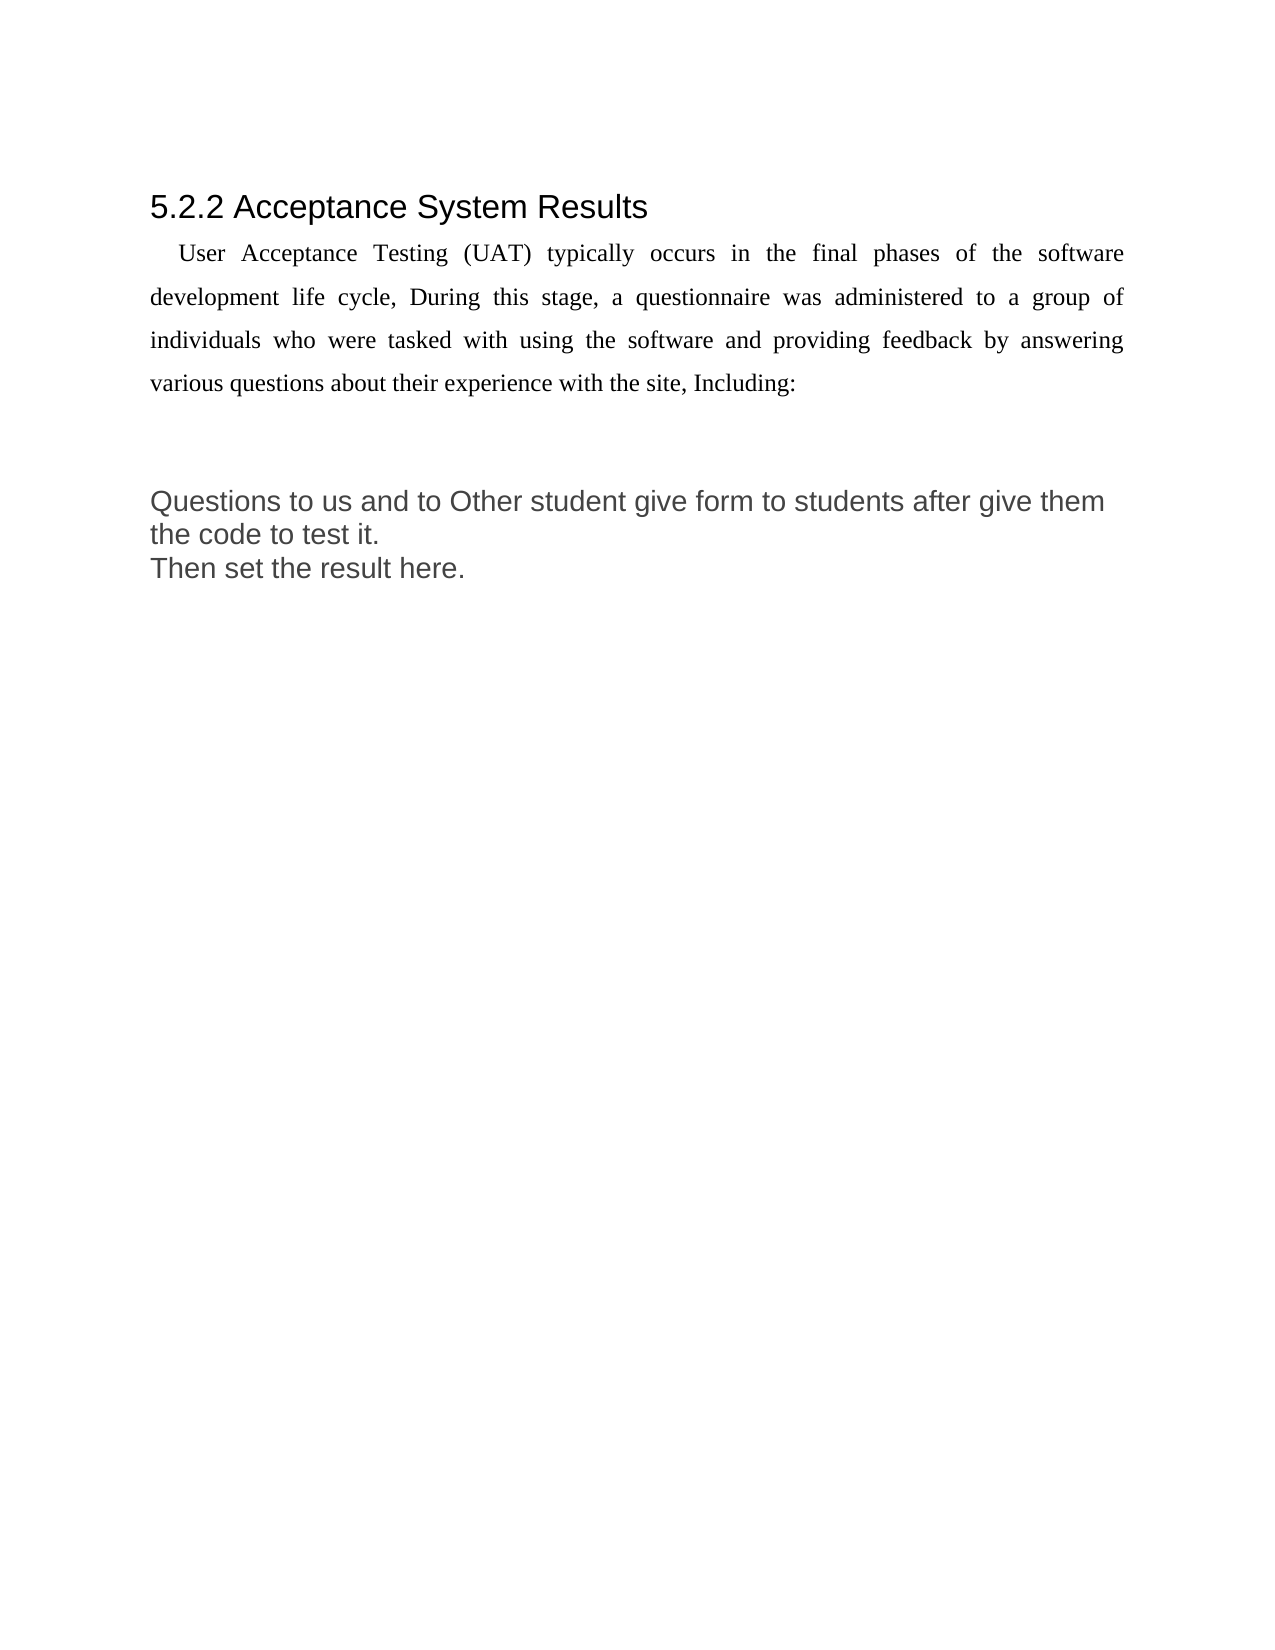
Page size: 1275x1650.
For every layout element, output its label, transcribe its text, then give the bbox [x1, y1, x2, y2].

subtitle 5.2.2 Acceptance System Results [150, 187, 1125, 226]
text User Acceptance Testing (UAT) typically occurs in the final phases of the software development life cycle, During this stage, a questionnaire was administered to a group of individuals who were tasked with using the software and providing feedback by answering various questions about their experience with the site, Including: [150, 238, 1125, 397]
subtitle Questions to us and to Other student give form to students after give them the code to test it. Then set the result here. [150, 484, 1125, 584]
